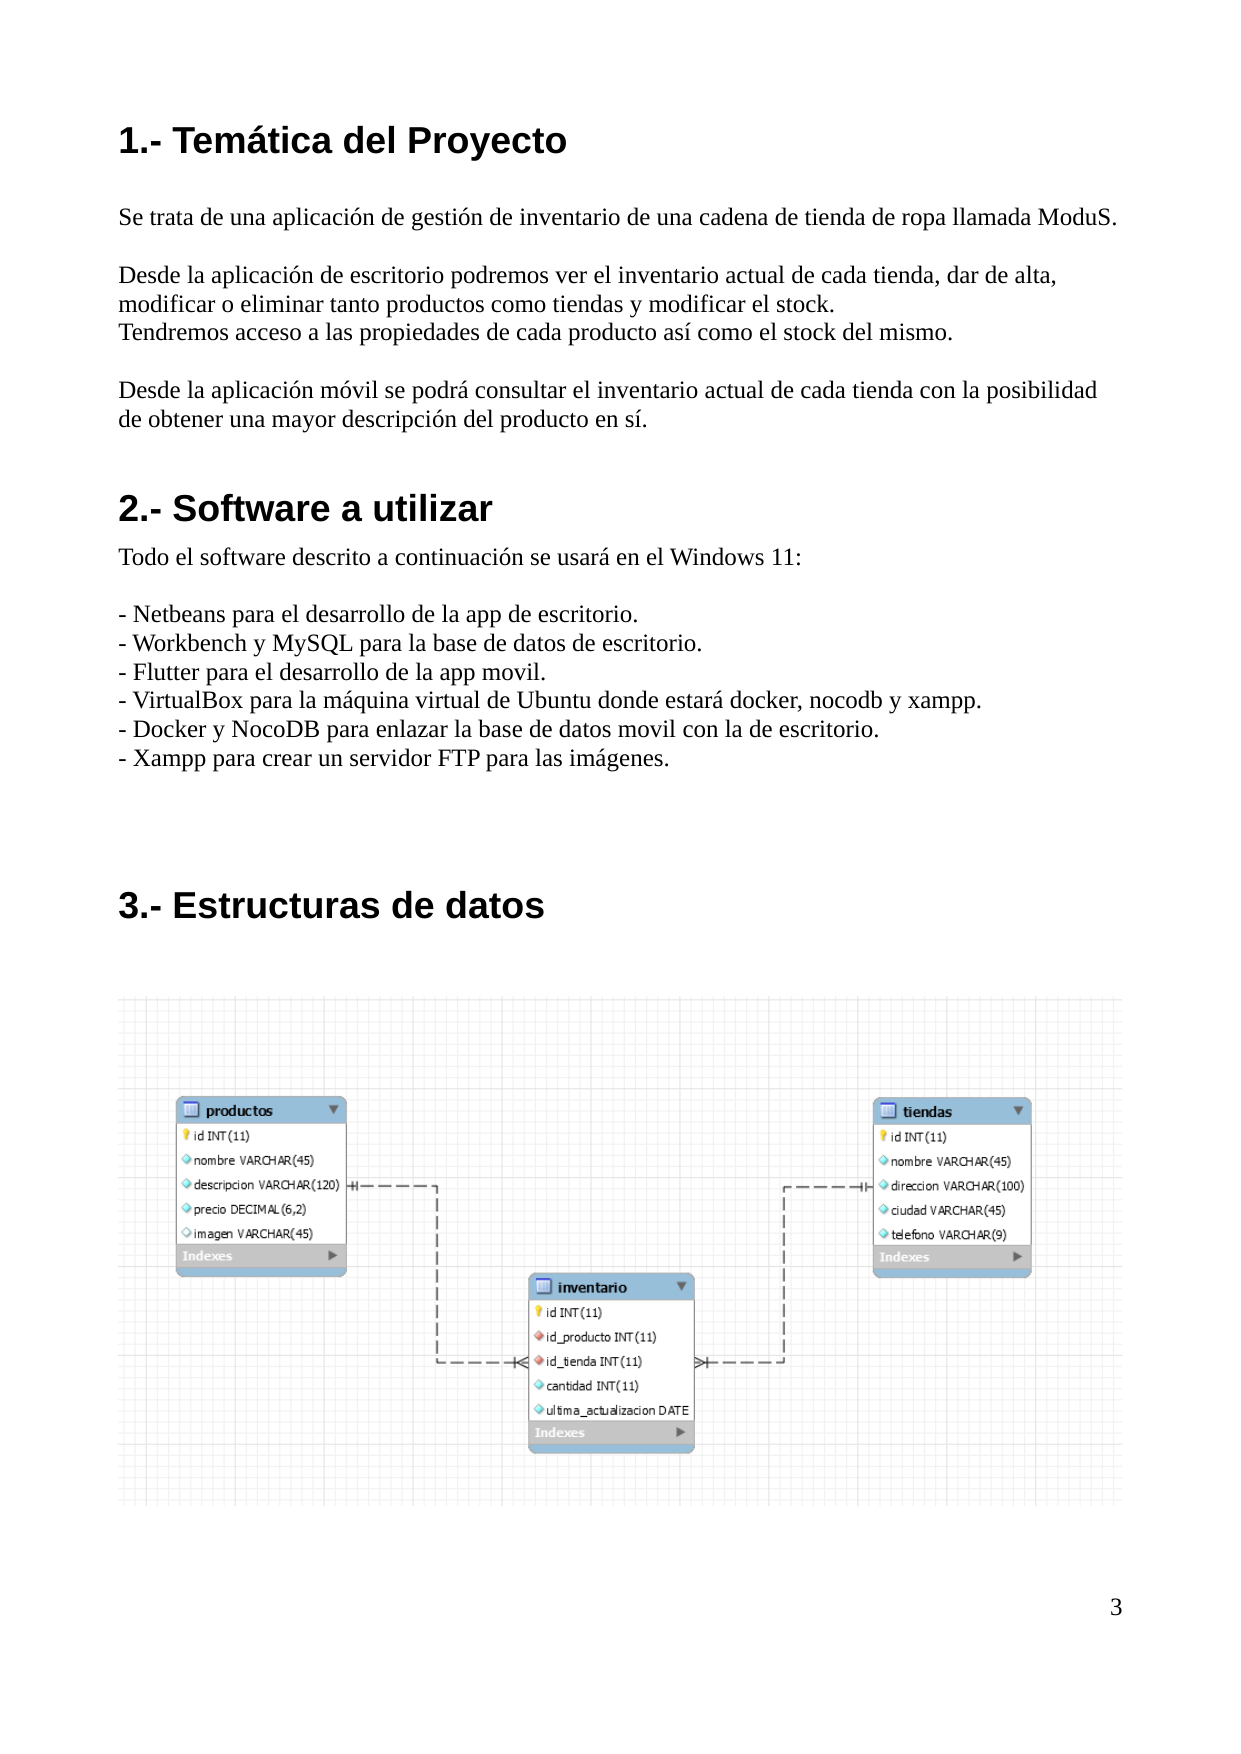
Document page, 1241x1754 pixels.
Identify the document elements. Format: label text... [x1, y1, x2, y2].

text - VirtualBox para la máquina virtual de Ubuntu donde estará docker, nocodb y xampp. [118, 686, 1122, 714]
text Desde la aplicación de escritorio podremos ver el inventario actual de cada tienda, dar de alta, modificar o eliminar tanto productos como tiendas y modificar el stock. [118, 260, 1122, 317]
text - Netbeans para el desarrollo de la app de escritorio. [118, 599, 1122, 628]
text Tendremos acceso a las propiedades de cada producto así como el stock del mismo. [118, 317, 1122, 346]
text - Docker y NocoDB para enlazar la base de datos movil con la de escritorio. [118, 714, 1122, 743]
picture [118, 996, 1123, 1506]
text 3 [118, 1592, 1122, 1621]
text - Xampp para crear un servidor FTP para las imágenes. [118, 743, 1122, 772]
text - Flutter para el desarrollo de la app movil. [118, 657, 1122, 686]
subtitle 2.- Software a utilizar [118, 486, 1122, 529]
subtitle 3.- Estructuras de datos [118, 883, 1122, 926]
text Se trata de una aplicación de gestión de inventario de una cadena de tienda de ropa llamada ModuS. [118, 202, 1122, 231]
text - Workbench y MySQL para la base de datos de escritorio. [118, 628, 1122, 657]
subtitle 1.- Temática del Proyecto [118, 118, 1122, 161]
text Desde la aplicación móvil se podrá consultar el inventario actual de cada tienda con la posibilidad de obtener una mayor descripción del producto en sí. [118, 375, 1122, 432]
text Todo el software descrito a continuación se usará en el Windows 11: [118, 542, 1122, 571]
